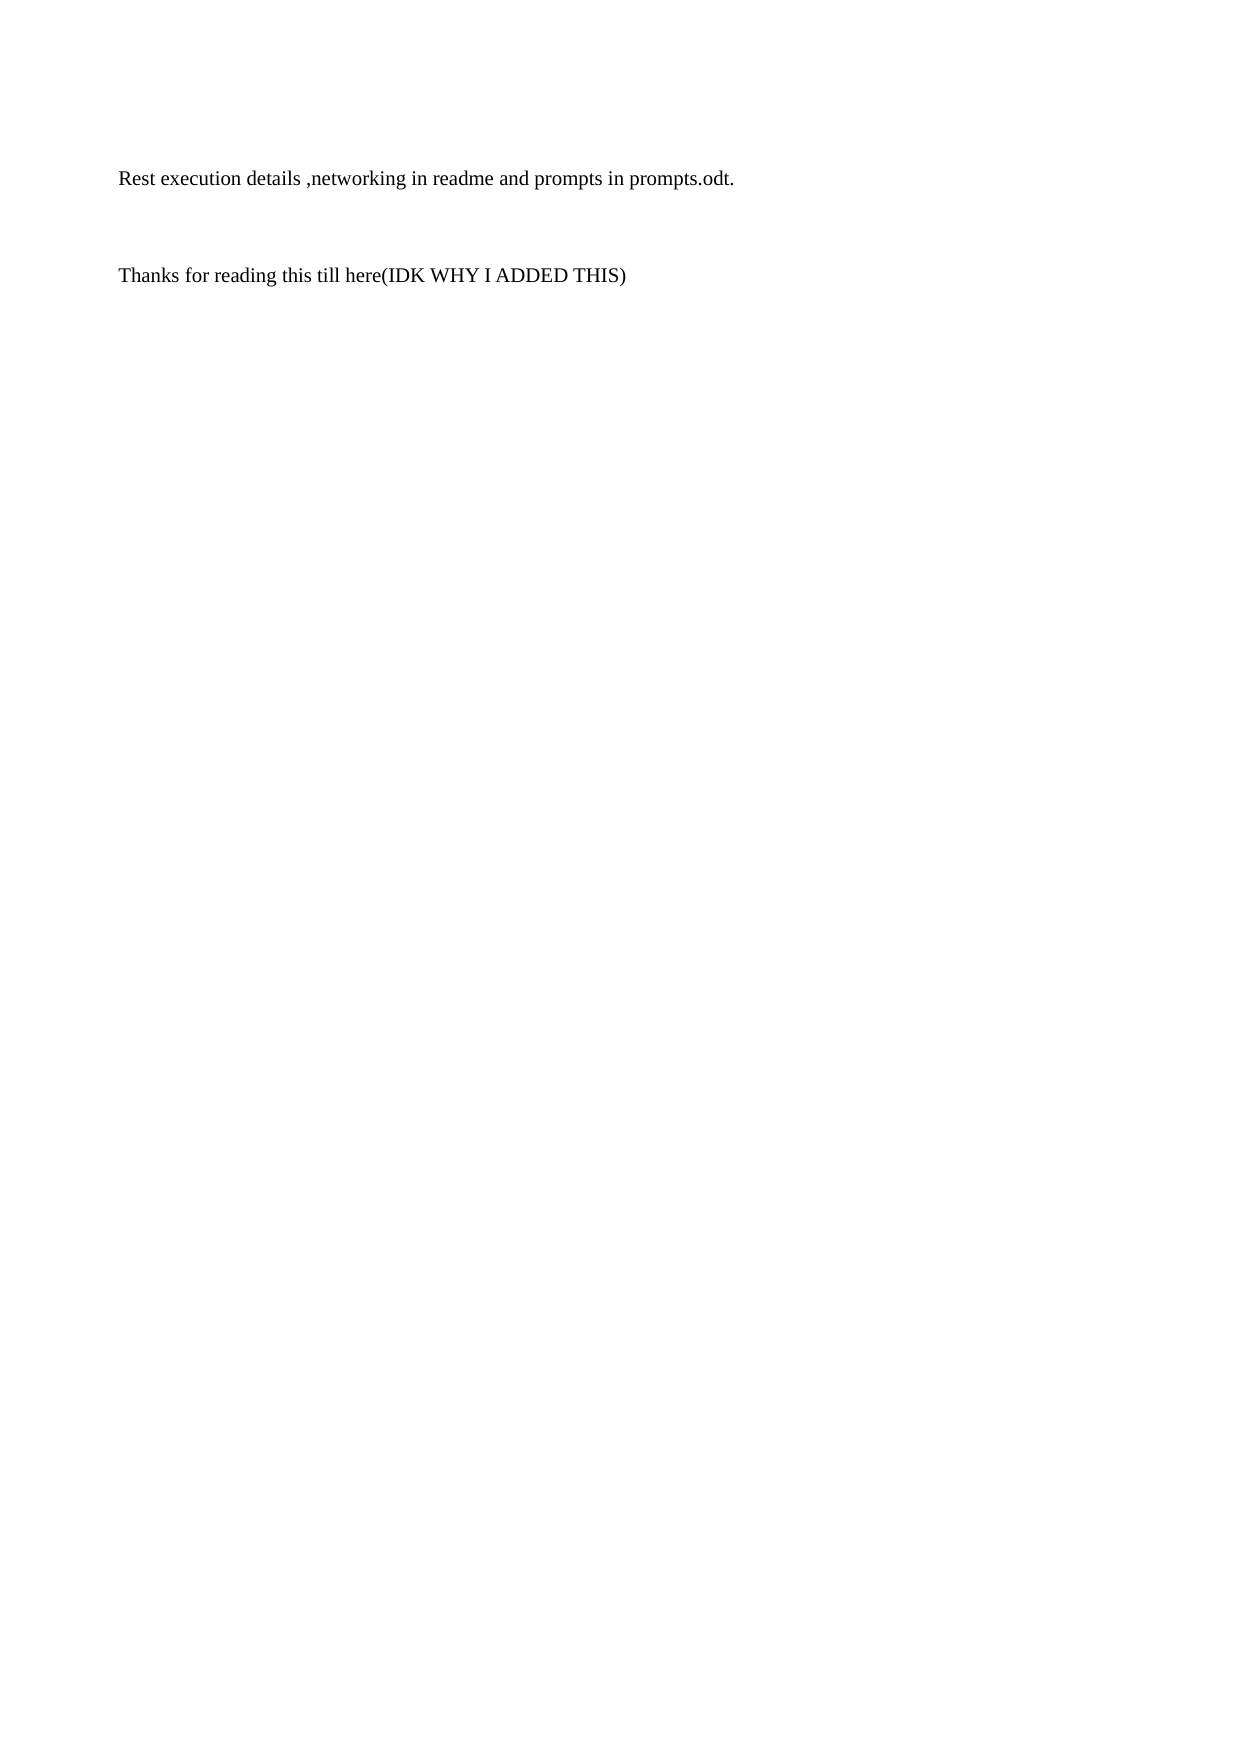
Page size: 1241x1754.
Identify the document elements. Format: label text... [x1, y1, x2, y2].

text Thanks for reading this till here(IDK WHY I ADDED THIS) [118, 262, 1122, 287]
text Rest execution details ,networking in readme and prompts in prompts.odt. [118, 118, 1122, 190]
